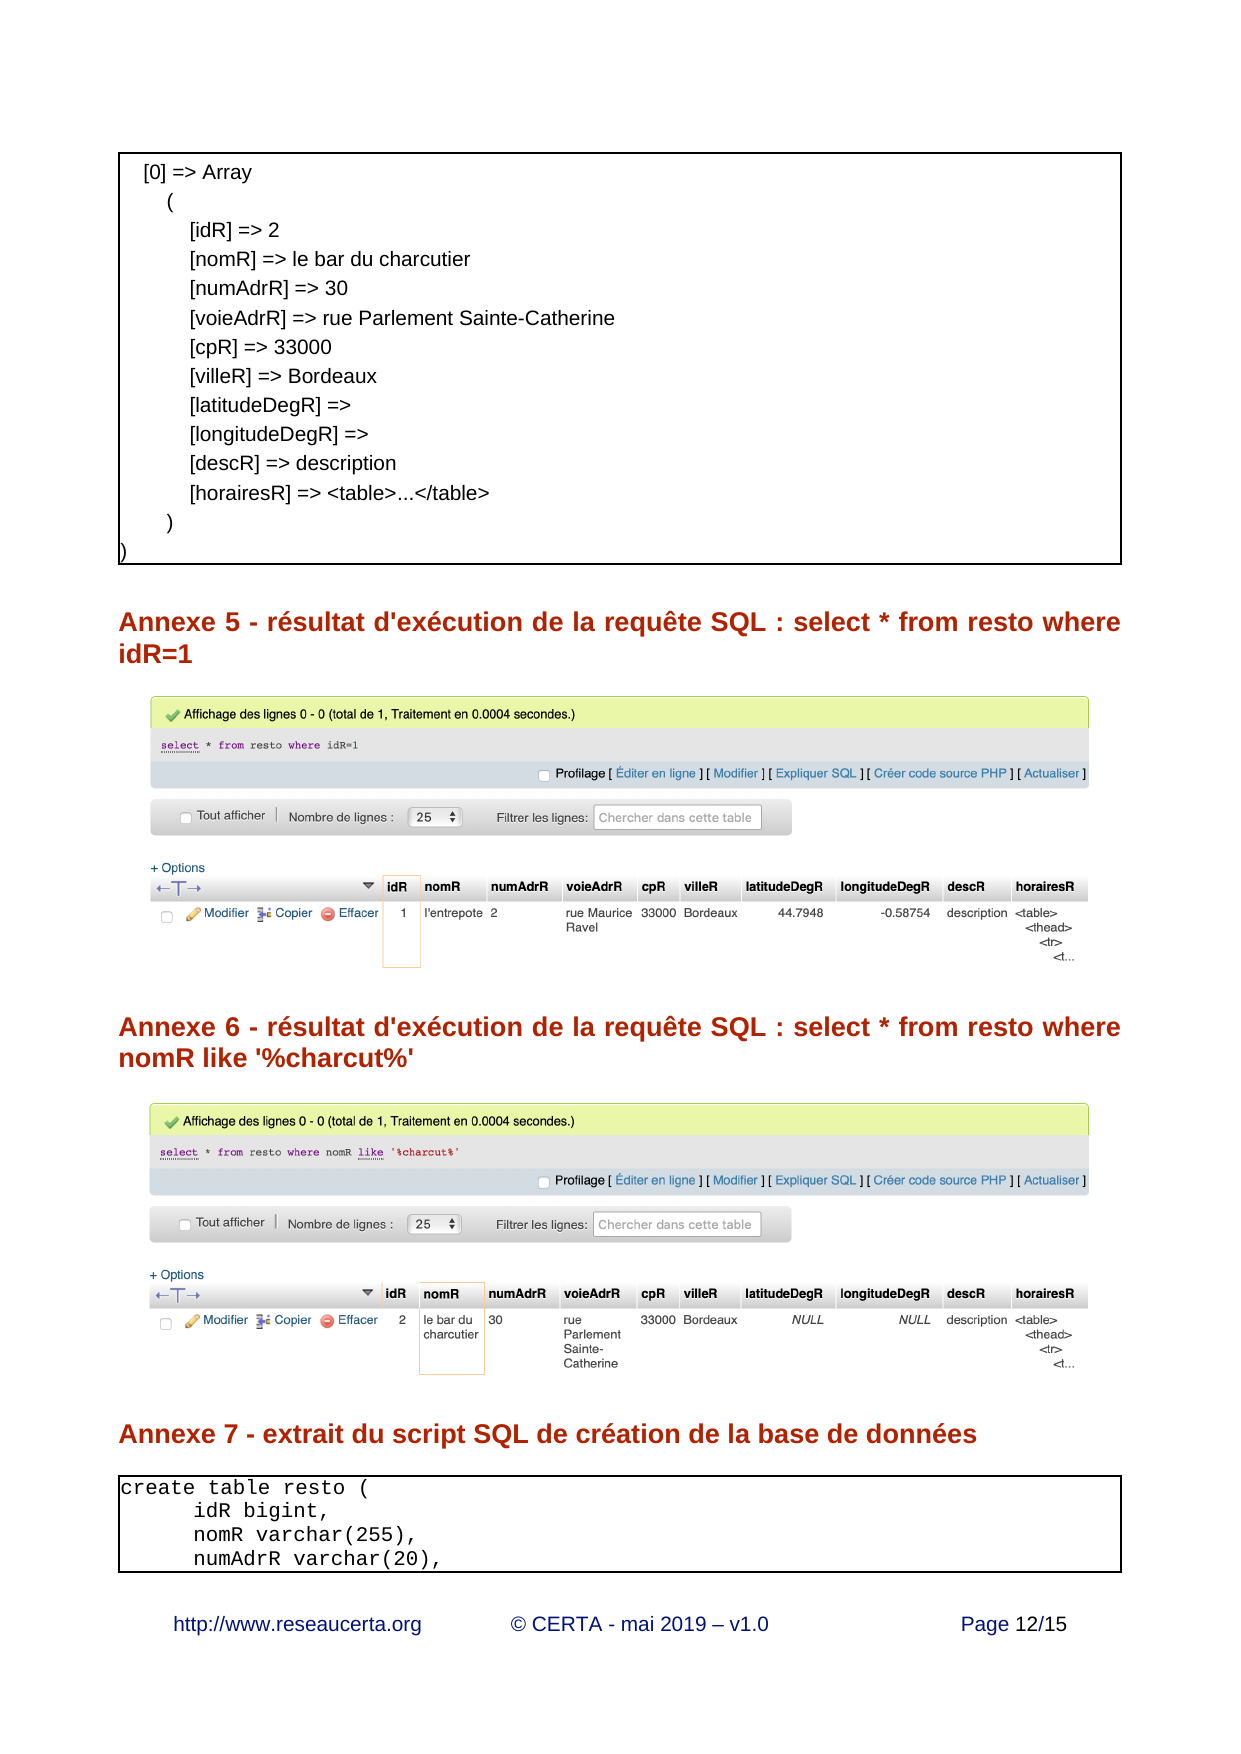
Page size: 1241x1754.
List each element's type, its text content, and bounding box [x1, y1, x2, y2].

text [latitudeDegR] => [120, 386, 1120, 415]
text [descR] => description [120, 444, 1120, 473]
picture [148, 1098, 1093, 1382]
text [villeR] => Bordeaux [120, 356, 1120, 386]
text [longitudeDegR] => [120, 415, 1120, 444]
text [numAdrR] => 30 [120, 269, 1120, 298]
text Annexe 6 - résultat d'exécution de la requête SQL : select * from resto where nomR like '%charcut%' [118, 1011, 1122, 1074]
text nomR varchar(255), [120, 1522, 1120, 1546]
text create table resto ( [120, 1477, 1120, 1498]
text [cpR] => 33000 [120, 327, 1120, 356]
text [horairesR] => <table>...</table> [120, 473, 1120, 502]
text [nomR] => le bar du charcutier [120, 240, 1120, 269]
text idR bigint, [120, 1498, 1120, 1522]
text ) [120, 531, 1120, 563]
text numAdrR varchar(20), [120, 1546, 1120, 1571]
text Annexe 5 - résultat d'exécution de la requête SQL : select * from resto where idR=1 [118, 606, 1122, 669]
text ( [120, 181, 1120, 211]
picture [148, 693, 1093, 975]
text [0] => Array [120, 154, 1120, 181]
text [voieAdrR] => rue Parlement Sainte-Catherine [120, 298, 1120, 327]
text Annexe 7 - extrait du script SQL de création de la base de données [118, 1418, 1122, 1449]
text ) [120, 502, 1120, 531]
text [idR] => 2 [120, 211, 1120, 240]
